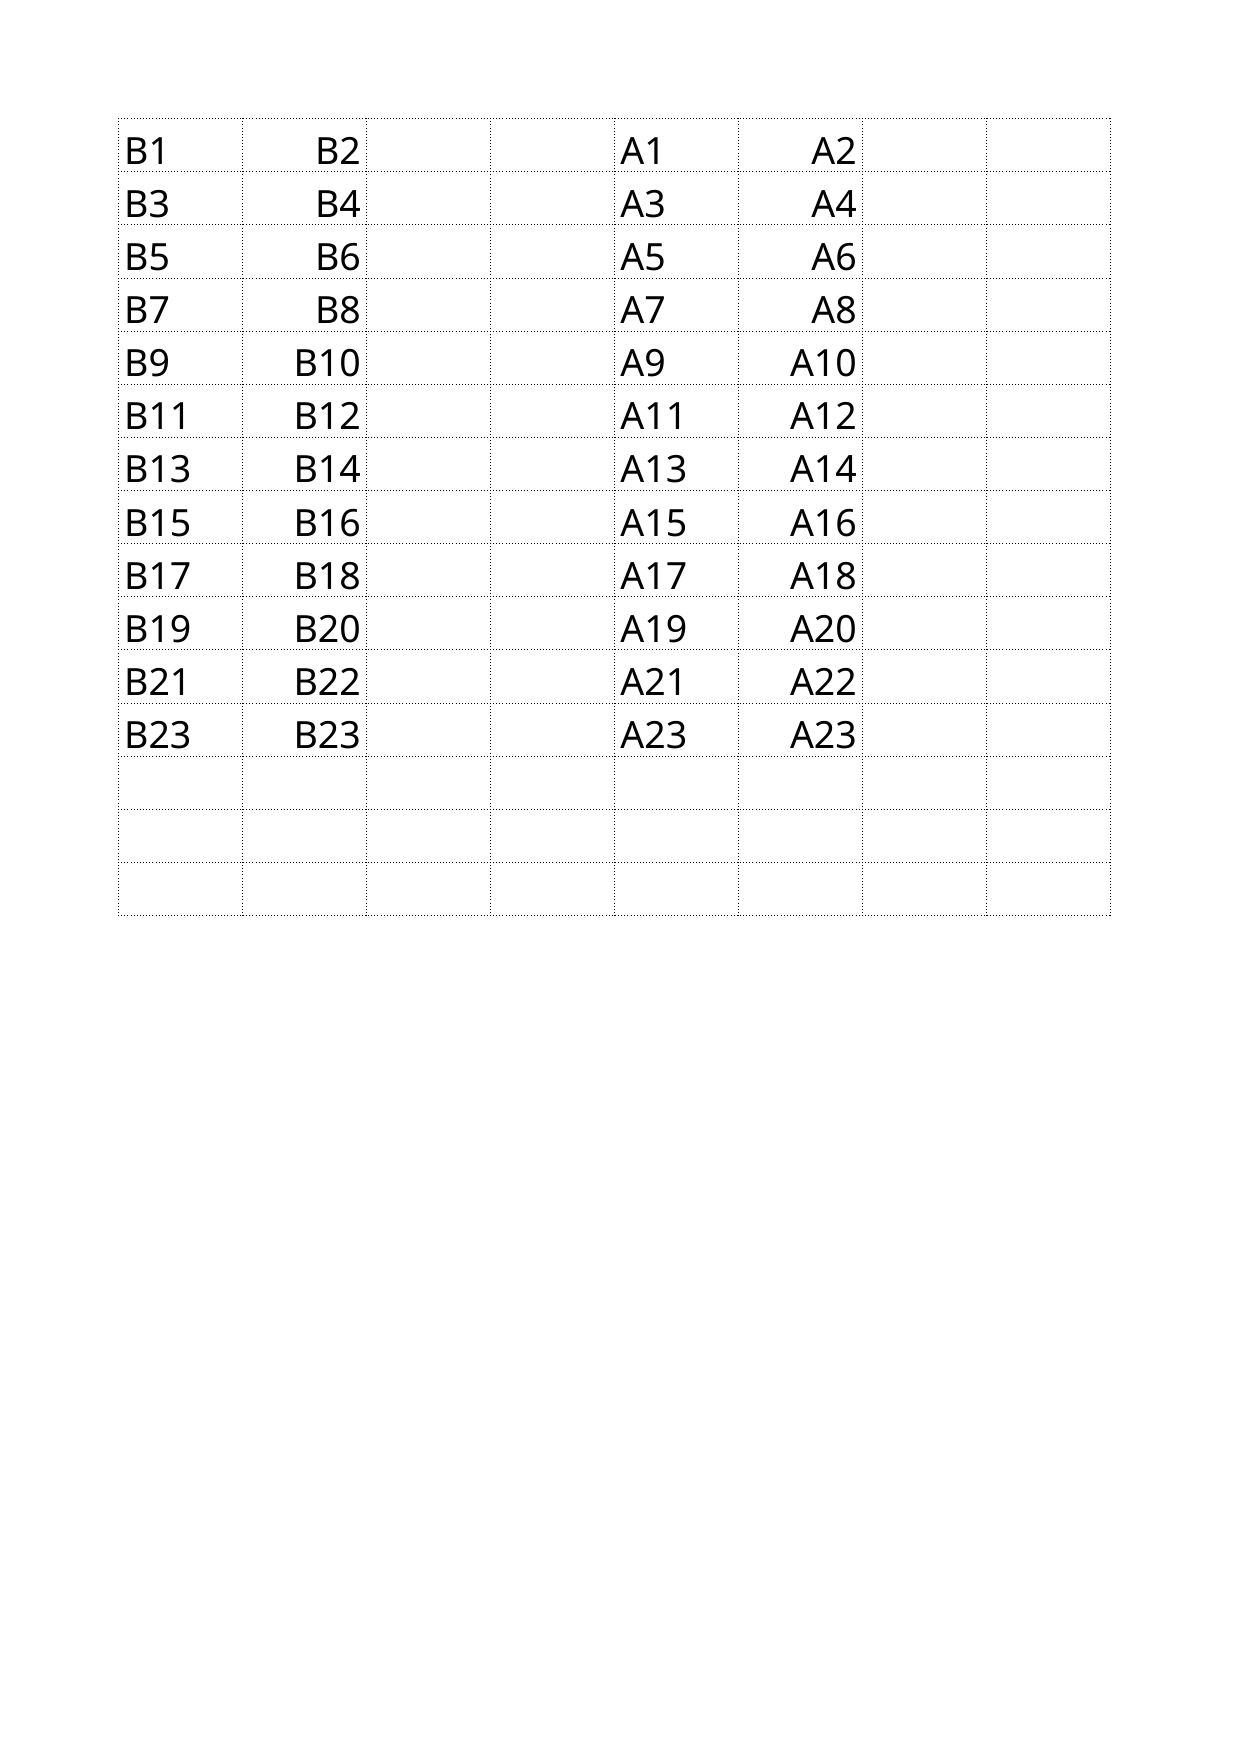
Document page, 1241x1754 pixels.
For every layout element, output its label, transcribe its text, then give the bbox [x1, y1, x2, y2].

table_cell [614, 756, 738, 809]
table_cell B14 [242, 437, 366, 490]
table_cell B7 [118, 278, 242, 331]
table_cell [490, 596, 614, 649]
table_cell [366, 543, 490, 596]
table_cell [986, 649, 1110, 702]
table_cell [366, 756, 490, 809]
table_cell [738, 862, 862, 915]
table_cell [862, 384, 986, 437]
table_cell [118, 756, 242, 809]
table_cell B16 [242, 490, 366, 543]
table_cell [862, 809, 986, 862]
table_cell [490, 224, 614, 277]
table_cell B17 [118, 543, 242, 596]
table_cell B22 [242, 649, 366, 702]
table_cell [366, 278, 490, 331]
table_cell [862, 756, 986, 809]
table_cell A11 [614, 384, 738, 437]
table_cell [614, 862, 738, 915]
table_cell A6 [738, 224, 862, 277]
table_cell B8 [242, 278, 366, 331]
table_cell B3 [118, 171, 242, 224]
table_cell [986, 331, 1110, 384]
table_cell [862, 171, 986, 224]
table_header B2 [242, 118, 366, 171]
table_cell [862, 278, 986, 331]
table_cell [366, 862, 490, 915]
table_header A2 [738, 118, 862, 171]
table_cell [490, 703, 614, 756]
table_cell [242, 862, 366, 915]
table_cell A23 [738, 703, 862, 756]
table_header B1 [118, 118, 242, 171]
table_cell [490, 543, 614, 596]
table_cell [986, 543, 1110, 596]
table_cell A19 [614, 596, 738, 649]
table_cell [986, 490, 1110, 543]
table_cell [986, 224, 1110, 277]
table_cell [366, 331, 490, 384]
table_cell B21 [118, 649, 242, 702]
table_header A1 [614, 118, 738, 171]
table_cell B5 [118, 224, 242, 277]
table_cell [490, 649, 614, 702]
table_cell [862, 224, 986, 277]
table_cell [490, 437, 614, 490]
table_cell [986, 809, 1110, 862]
table_cell [242, 809, 366, 862]
table_cell [118, 809, 242, 862]
table_cell [490, 331, 614, 384]
table_cell [366, 596, 490, 649]
table_cell [490, 809, 614, 862]
table_cell A8 [738, 278, 862, 331]
table_cell A4 [738, 171, 862, 224]
table_header [986, 118, 1110, 171]
table_cell B9 [118, 331, 242, 384]
table_cell [986, 437, 1110, 490]
table_cell [986, 384, 1110, 437]
table_header [862, 118, 986, 171]
table_cell A10 [738, 331, 862, 384]
table_cell [490, 862, 614, 915]
table_cell B6 [242, 224, 366, 277]
table_cell B19 [118, 596, 242, 649]
table_header [366, 118, 490, 171]
table_cell A21 [614, 649, 738, 702]
table_cell [366, 384, 490, 437]
table_cell [118, 862, 242, 915]
table_cell [738, 756, 862, 809]
table_cell A16 [738, 490, 862, 543]
table_cell [366, 224, 490, 277]
table_cell B12 [242, 384, 366, 437]
table_cell [490, 171, 614, 224]
table_cell [862, 703, 986, 756]
table_cell A14 [738, 437, 862, 490]
table_cell A23 [614, 703, 738, 756]
table_cell [490, 278, 614, 331]
table_cell [366, 437, 490, 490]
table_cell [490, 384, 614, 437]
table_cell [862, 543, 986, 596]
table_cell [366, 649, 490, 702]
table_cell A5 [614, 224, 738, 277]
table_cell [986, 703, 1110, 756]
table_cell [862, 862, 986, 915]
table_cell B11 [118, 384, 242, 437]
table_cell B23 [242, 703, 366, 756]
table_cell [614, 809, 738, 862]
table_cell [862, 331, 986, 384]
table_cell [986, 756, 1110, 809]
table_cell B10 [242, 331, 366, 384]
table_cell [986, 171, 1110, 224]
table_cell [366, 171, 490, 224]
table_cell [986, 862, 1110, 915]
table_cell B15 [118, 490, 242, 543]
table_cell A17 [614, 543, 738, 596]
table_cell A20 [738, 596, 862, 649]
table_cell A9 [614, 331, 738, 384]
table_cell [986, 596, 1110, 649]
table_cell [862, 437, 986, 490]
table_cell [862, 649, 986, 702]
table_cell B23 [118, 703, 242, 756]
table_cell B20 [242, 596, 366, 649]
table_cell [862, 490, 986, 543]
table_cell [862, 596, 986, 649]
table_cell B13 [118, 437, 242, 490]
table_cell [366, 809, 490, 862]
table_header [490, 118, 614, 171]
table_cell A12 [738, 384, 862, 437]
table_cell [490, 490, 614, 543]
table_cell A18 [738, 543, 862, 596]
table_cell [490, 756, 614, 809]
table_cell A13 [614, 437, 738, 490]
table_cell [366, 703, 490, 756]
table_cell A22 [738, 649, 862, 702]
table_cell B18 [242, 543, 366, 596]
table_cell [738, 809, 862, 862]
table_cell A7 [614, 278, 738, 331]
table_cell [242, 756, 366, 809]
table_cell [366, 490, 490, 543]
table_cell [986, 278, 1110, 331]
table_cell A15 [614, 490, 738, 543]
table_cell B4 [242, 171, 366, 224]
table_cell A3 [614, 171, 738, 224]
